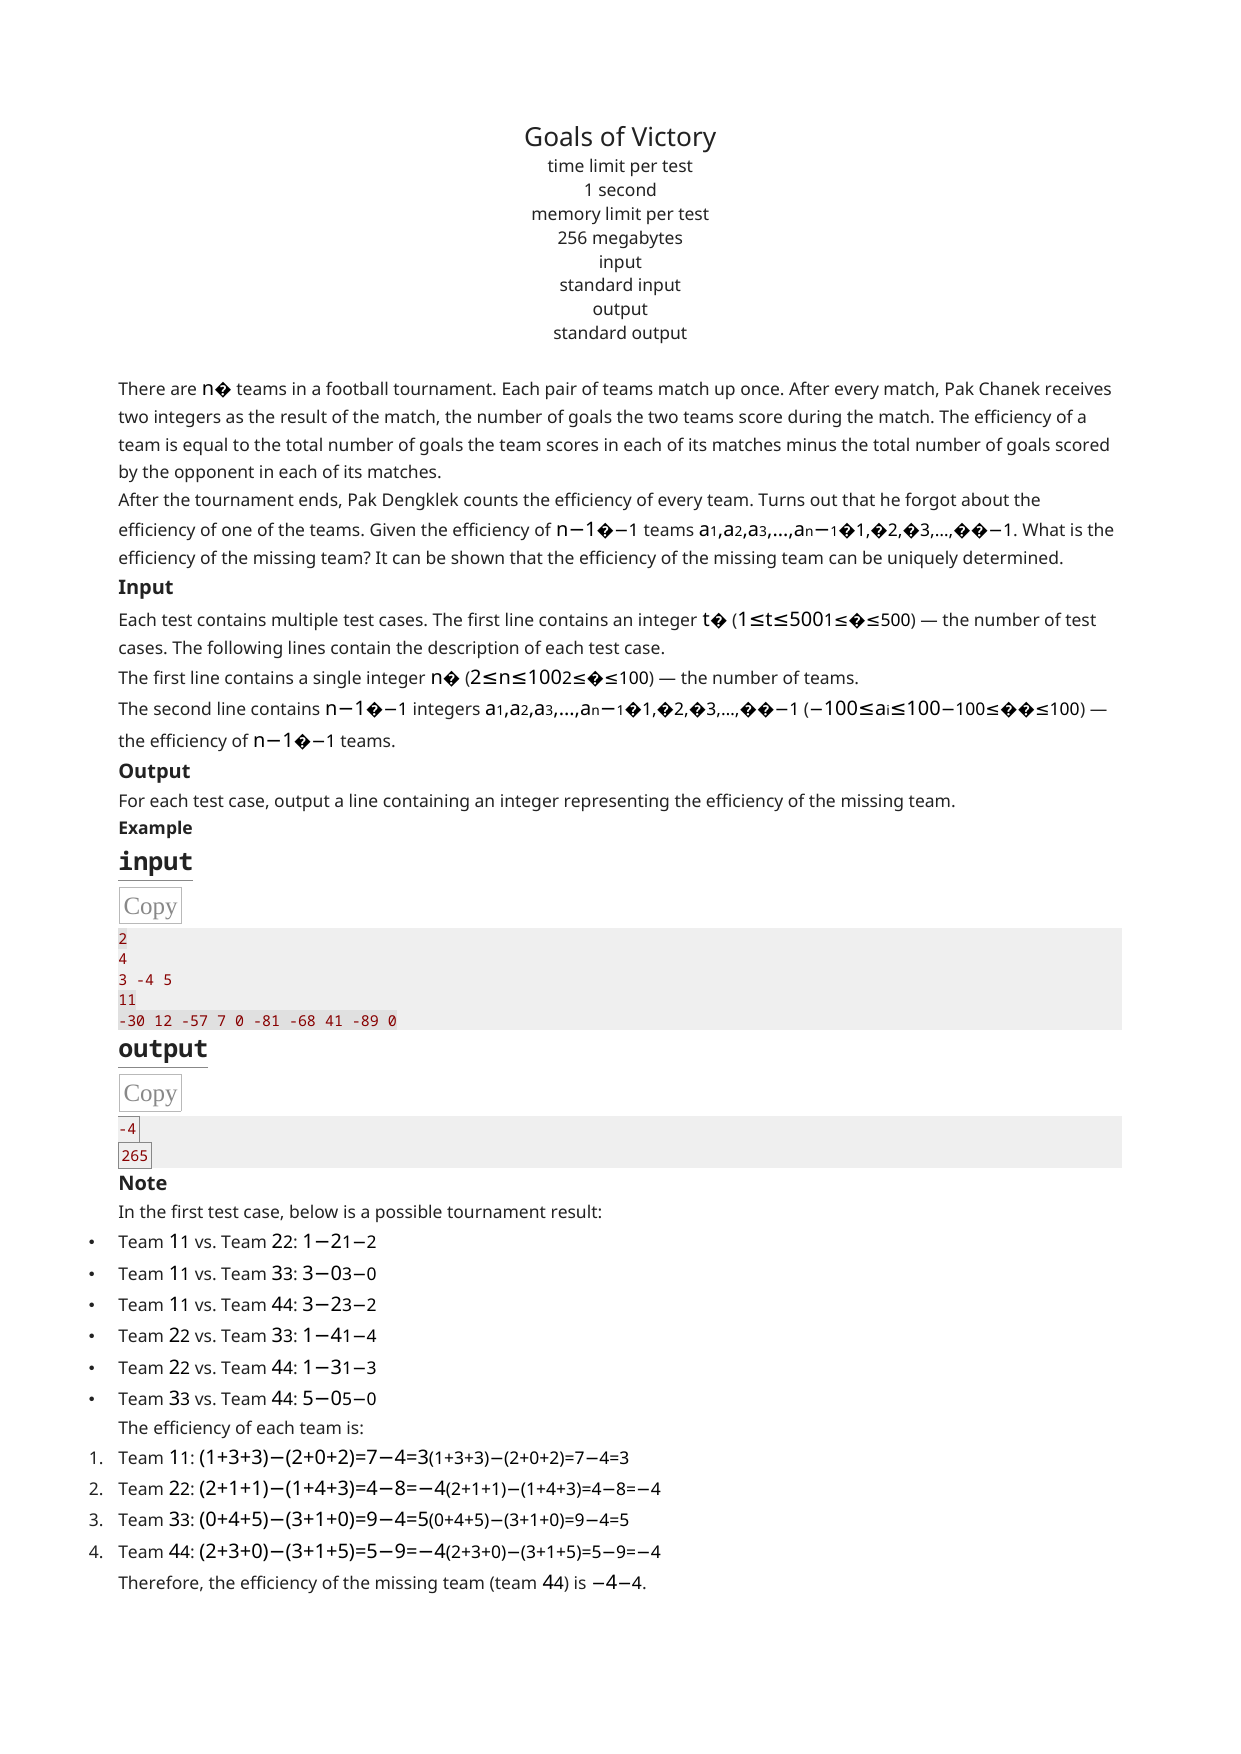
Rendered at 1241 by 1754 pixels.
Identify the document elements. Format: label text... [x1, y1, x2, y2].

text standard input [118, 273, 1122, 297]
text The efficiency of each team is: [118, 1415, 1122, 1439]
list Team 11 vs. Team 44: 3−23−2 [118, 1290, 1122, 1317]
list Team 33: (0+4+5)−(3+1+0)=9−4=5(0+4+5)−(3+1+0)=9−4=5 [118, 1506, 1122, 1533]
text [182, 887, 1121, 923]
text In the first test case, below is a possible tournament result: [118, 1200, 1122, 1224]
text 11 [118, 989, 1122, 1010]
text 265 [119, 1143, 151, 1168]
text Output [118, 757, 1122, 784]
text -4 [118, 1117, 139, 1142]
text memory limit per test [118, 202, 1122, 225]
list Team 22 vs. Team 44: 1−31−3 [118, 1353, 1122, 1380]
list Team 11: (1+3+3)−(2+0+2)=7−4=3(1+3+3)−(2+0+2)=7−4=3 [118, 1443, 1122, 1470]
text time limit per test [118, 154, 1122, 178]
text For each test case, output a line containing an integer representing the efficiency of the missing team. [118, 788, 1122, 812]
text Note [118, 1168, 1122, 1196]
text Therefore, the efficiency of the missing team (team 44) is −4−4. [118, 1568, 1122, 1596]
text 256 megabytes [118, 225, 1122, 249]
text output [118, 1030, 1122, 1067]
text Goals of Victory [118, 118, 1122, 154]
text Copy [120, 888, 181, 923]
text After the tournament ends, Pak Dengklek counts the efficiency of every team. Turns out that he forgot about the efficiency of one of the teams. Given the efficiency of n−1�−1 teams a1,a2,a3,…,an−1�1,�2,�3,…,��−1. What is the efficiency of the missing team? It can be shown that the efficiency of the missing team can be uniquely determined. [118, 487, 1122, 570]
text input [118, 843, 1122, 880]
text Copy [120, 1075, 181, 1111]
text 1 second [118, 178, 1122, 202]
text [152, 1142, 1122, 1168]
list Team 22: (2+1+1)−(1+4+3)=4−8=−4(2+1+1)−(1+4+3)=4−8=−4 [118, 1474, 1122, 1501]
text [140, 1116, 1122, 1142]
text input [118, 249, 1122, 273]
text Each test contains multiple test cases. The first line contains an integer t� (1≤t≤5001≤�≤500) — the number of test cases. The following lines contain the description of each test case. [118, 605, 1122, 659]
text The second line contains n−1�−1 integers a1,a2,a3,…,an−1�1,�2,�3,…,��−1 (−100≤ai≤100−100≤��≤100) — the efficiency of n−1�−1 teams. [118, 694, 1122, 753]
text Example [118, 816, 1122, 839]
text [182, 1074, 1121, 1111]
text -30 12 -57 7 0 -81 -68 41 -89 0 [118, 1010, 1122, 1030]
list Team 44: (2+3+0)−(3+1+5)=5−9=−4(2+3+0)−(3+1+5)=5−9=−4 [118, 1537, 1122, 1564]
list Team 22 vs. Team 33: 1−41−4 [118, 1321, 1122, 1349]
text 4 [118, 949, 1122, 969]
text The first line contains a single integer n� (2≤n≤1002≤�≤100) — the number of teams. [118, 663, 1122, 690]
text 2 [118, 928, 1122, 949]
text Input [118, 573, 1122, 601]
text standard output [118, 321, 1122, 345]
list Team 11 vs. Team 33: 3−03−0 [118, 1259, 1122, 1286]
text 3 -4 5 [118, 969, 1122, 989]
text output [118, 297, 1122, 321]
list Team 33 vs. Team 44: 5−05−0 [118, 1384, 1122, 1411]
text There are n� teams in a football tournament. Each pair of teams match up once. After every match, Pak Chanek receives two integers as the result of the match, the number of goals the two teams score during the match. The efficiency of a team is equal to the total number of goals the team scores in each of its matches minus the total number of goals scored by the opponent in each of its matches. [118, 374, 1122, 484]
list Team 11 vs. Team 22: 1−21−2 [118, 1227, 1122, 1254]
